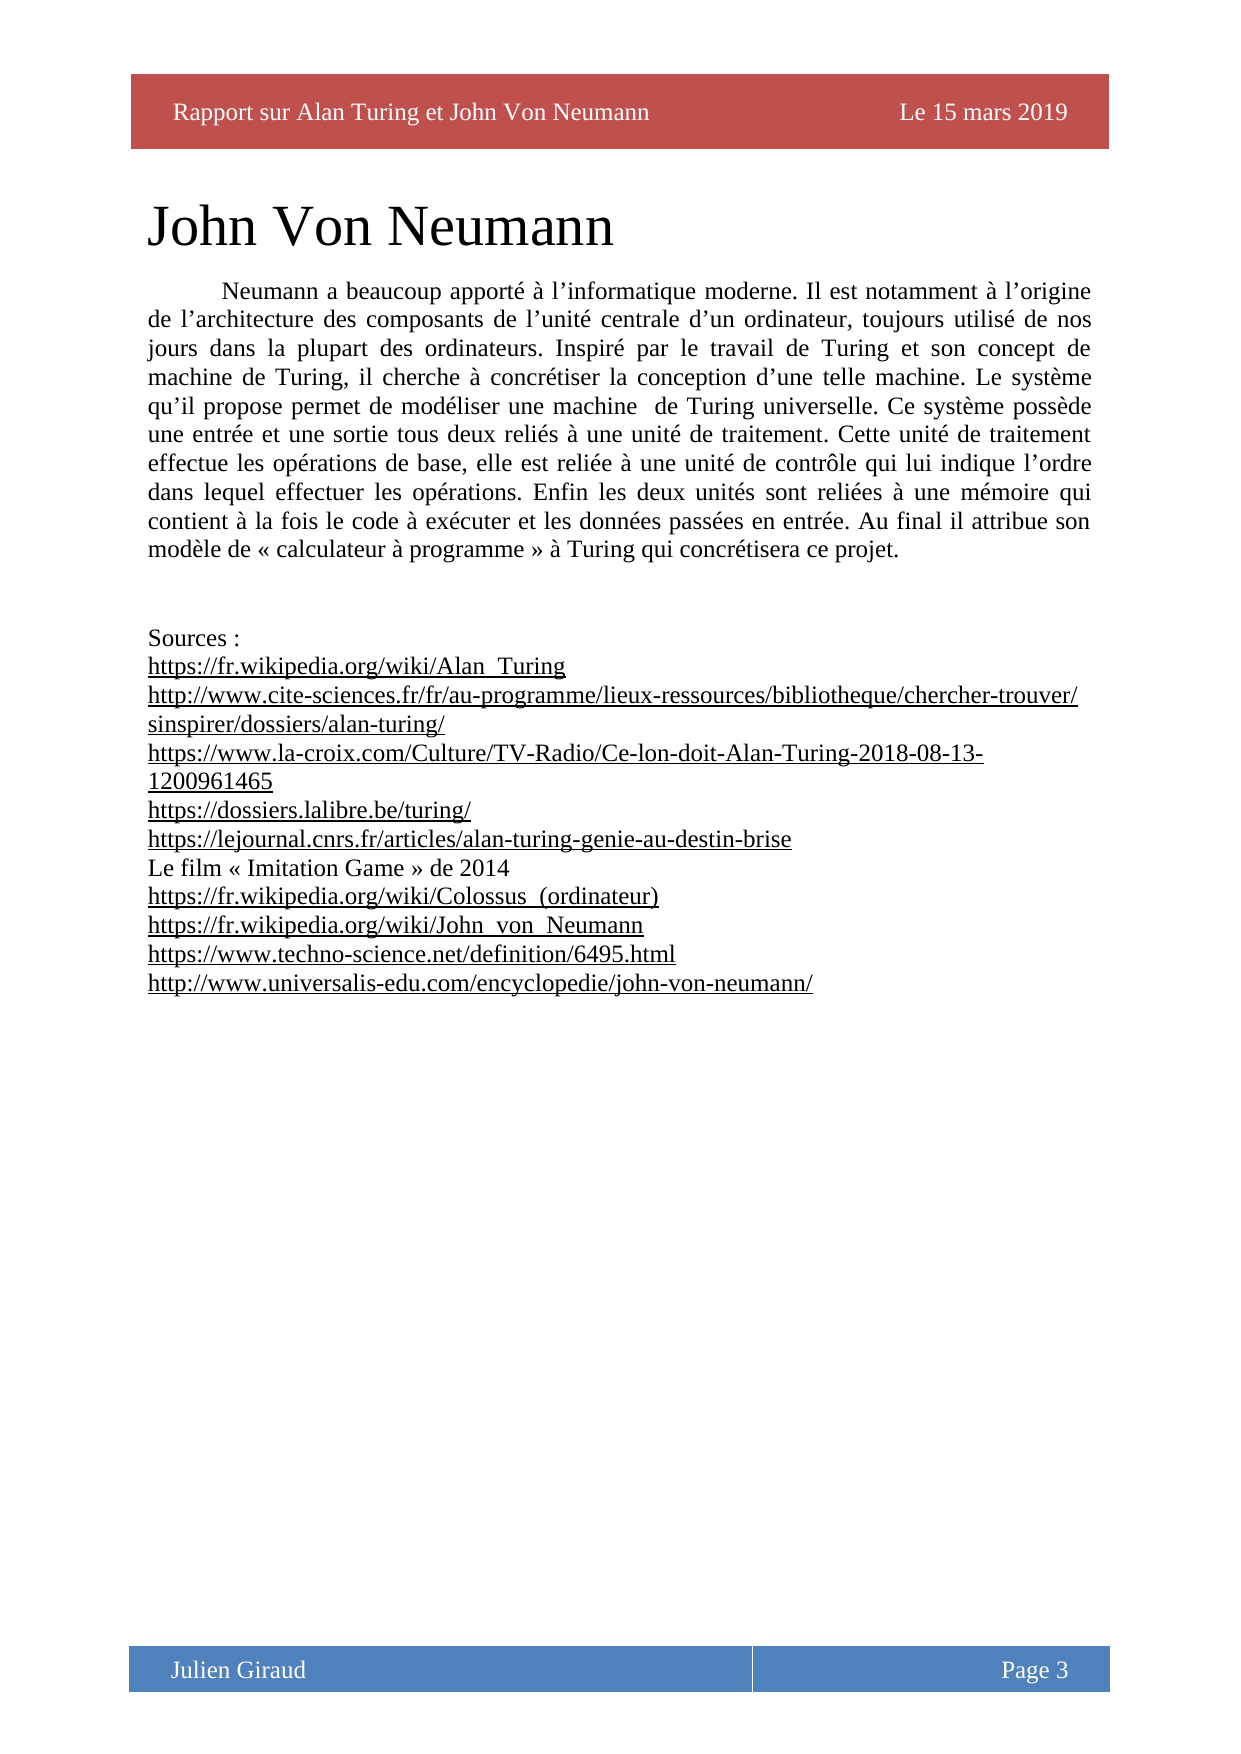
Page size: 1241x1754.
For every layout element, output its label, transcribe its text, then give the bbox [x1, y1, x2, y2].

text https://dossiers.lalibre.be/turing/ [148, 795, 1093, 824]
text https://www.techno-science.net/definition/6495.html [148, 939, 1093, 968]
text https://lejournal.cnrs.fr/articles/alan-turing-genie-au-destin-brise [148, 824, 1093, 853]
text http://www.universalis-edu.com/encyclopedie/john-von-neumann/ [148, 968, 1093, 996]
text Neumann a beaucoup apporté à l’informatique moderne. Il est notamment à l’origine de l’architecture des composants de l’unité centrale d’un ordinateur, toujours utilisé de nos jours dans la plupart des ordinateurs. Inspiré par le travail de Turing et son concept de machine de Turing, il cherche à concrétiser la conception d’une telle machine. Le système qu’il propose permet de modéliser une machine de Turing universelle. Ce système possède une entrée et une sortie tous deux reliés à une unité de traitement. Cette unité de traitement effectue les opérations de base, elle est reliée à une unité de contrôle qui lui indique l’ordre dans lequel effectuer les opérations. Enfin les deux unités sont reliées à une mémoire qui contient à la fois le code à exécuter et les données passées en entrée. Au final il attribue son modèle de « calculateur à programme » à Turing qui concrétisera ce projet. [148, 276, 1093, 563]
text John Von Neumann [148, 191, 1093, 258]
text https://fr.wikipedia.org/wiki/John_von_Neumann [148, 910, 1093, 939]
text https://fr.wikipedia.org/wiki/Colossus_(ordinateur) [148, 881, 1093, 910]
text Sources : [148, 623, 1093, 651]
text http://www.cite-sciences.fr/fr/au-programme/lieux-ressources/bibliotheque/chercher-trouver/sinspirer/dossiers/alan-turing/ [148, 680, 1093, 738]
text https://www.la-croix.com/Culture/TV-Radio/Ce-lon-doit-Alan-Turing-2018-08-13-1200961465 [148, 738, 1093, 795]
text https://fr.wikipedia.org/wiki/Alan_Turing [148, 651, 1093, 680]
text Le film « Imitation Game » de 2014 [148, 853, 1093, 881]
